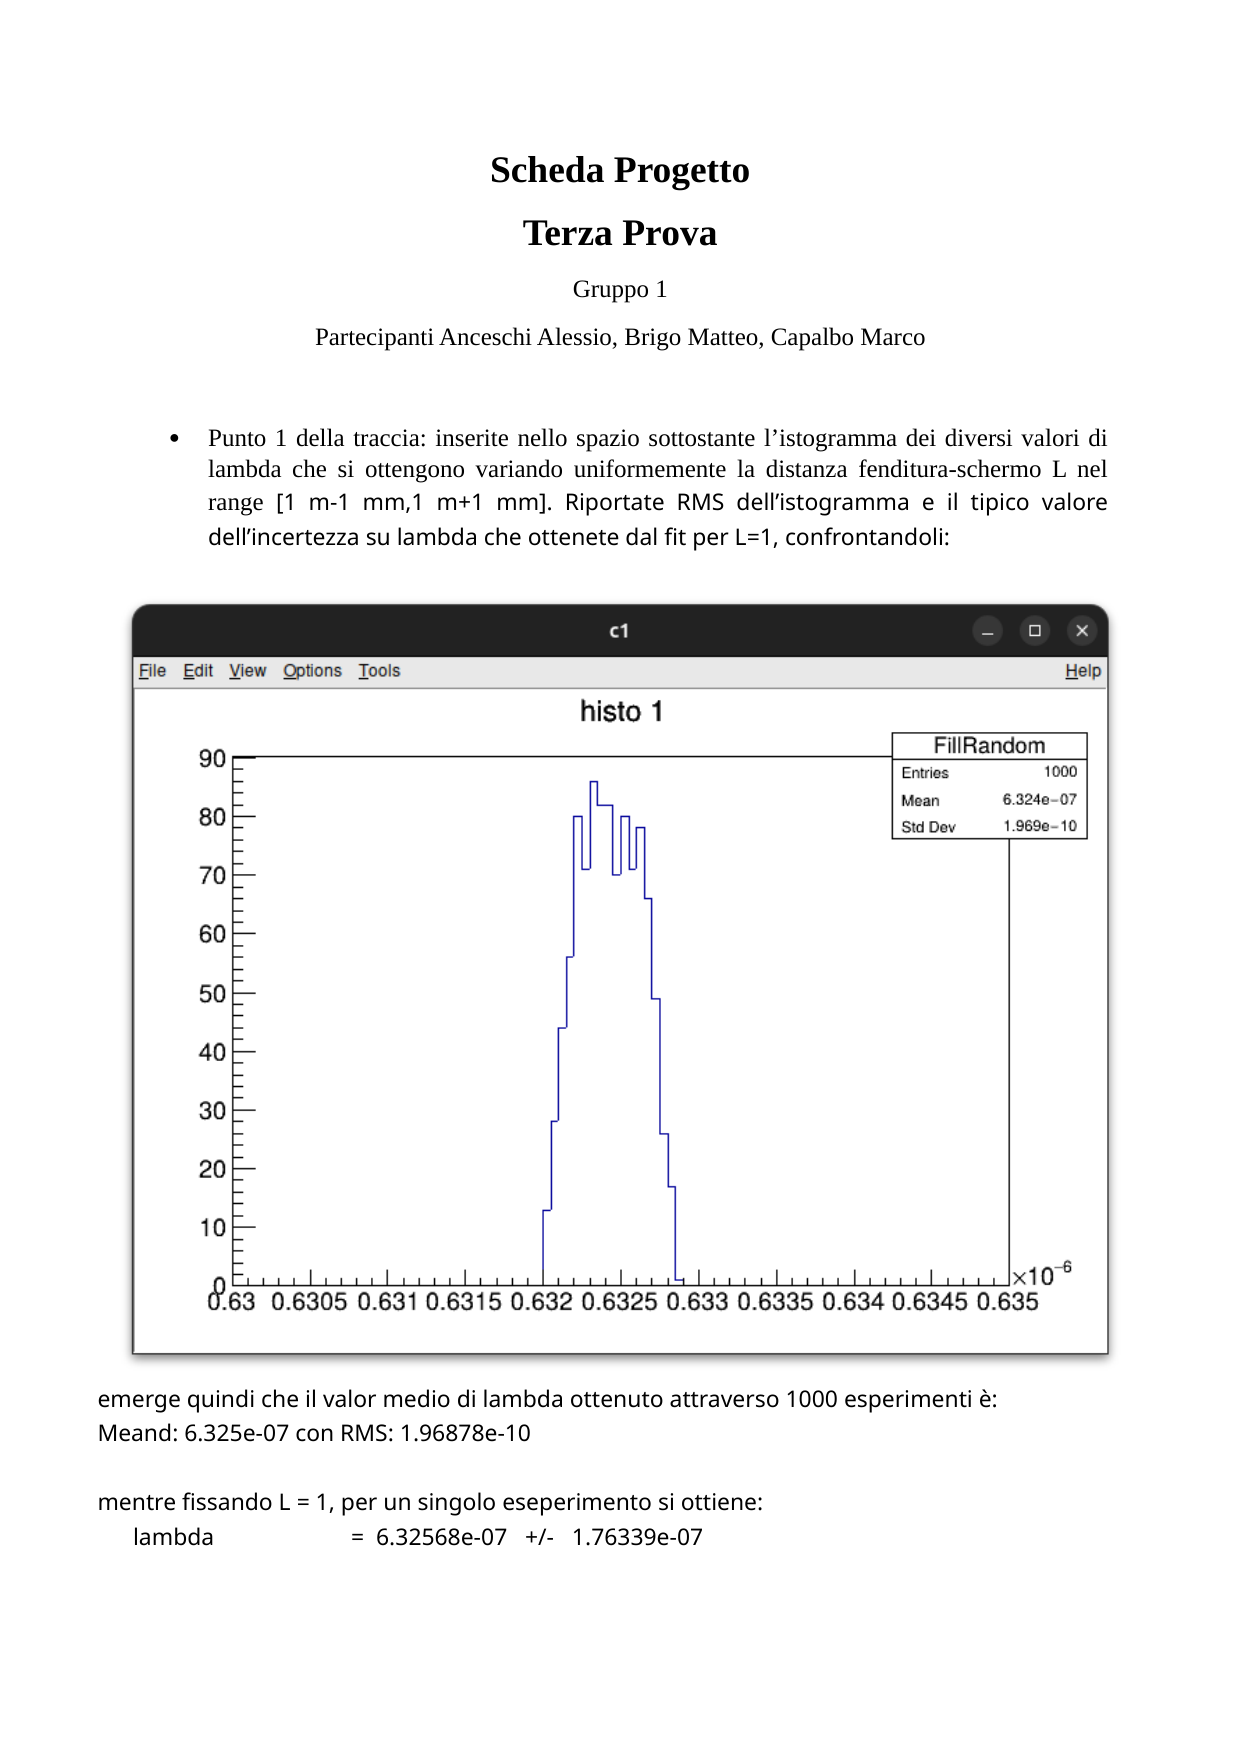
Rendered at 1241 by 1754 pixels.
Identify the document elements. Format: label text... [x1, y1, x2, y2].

list Meand: 6.325e-07 con RMS: 1.96878e-10 [97, 1417, 1109, 1448]
text Partecipanti Anceschi Alessio, Brigo Matteo, Capalbo Marco [118, 322, 1122, 351]
list Punto 1 della traccia: inserite nello spazio sottostante l’istogramma dei diversi valori di lambda che si ottengono variando uniformemente la distanza fenditura-schermo L nel range [1 m-1 mm,1 m+1 mm]. Riportate RMS dell’istogramma e il tipico valore dell’incertezza su lambda che ottenete dal fit per L=1, confrontandoli: [170, 423, 1109, 552]
picture [114, 589, 1127, 1377]
text Scheda Progetto [118, 148, 1122, 191]
list emerge quindi che il valor medio di lambda ottenuto attraverso 1000 esperimenti è: [97, 590, 1109, 1414]
text Terza Prova [118, 211, 1122, 254]
list mentre fissando L = 1, per un singolo eseperimento si ottiene: lambda = 6.32568e-07 +/- 1.76339e-07 [97, 1486, 1109, 1586]
text Gruppo 1 [118, 274, 1122, 303]
